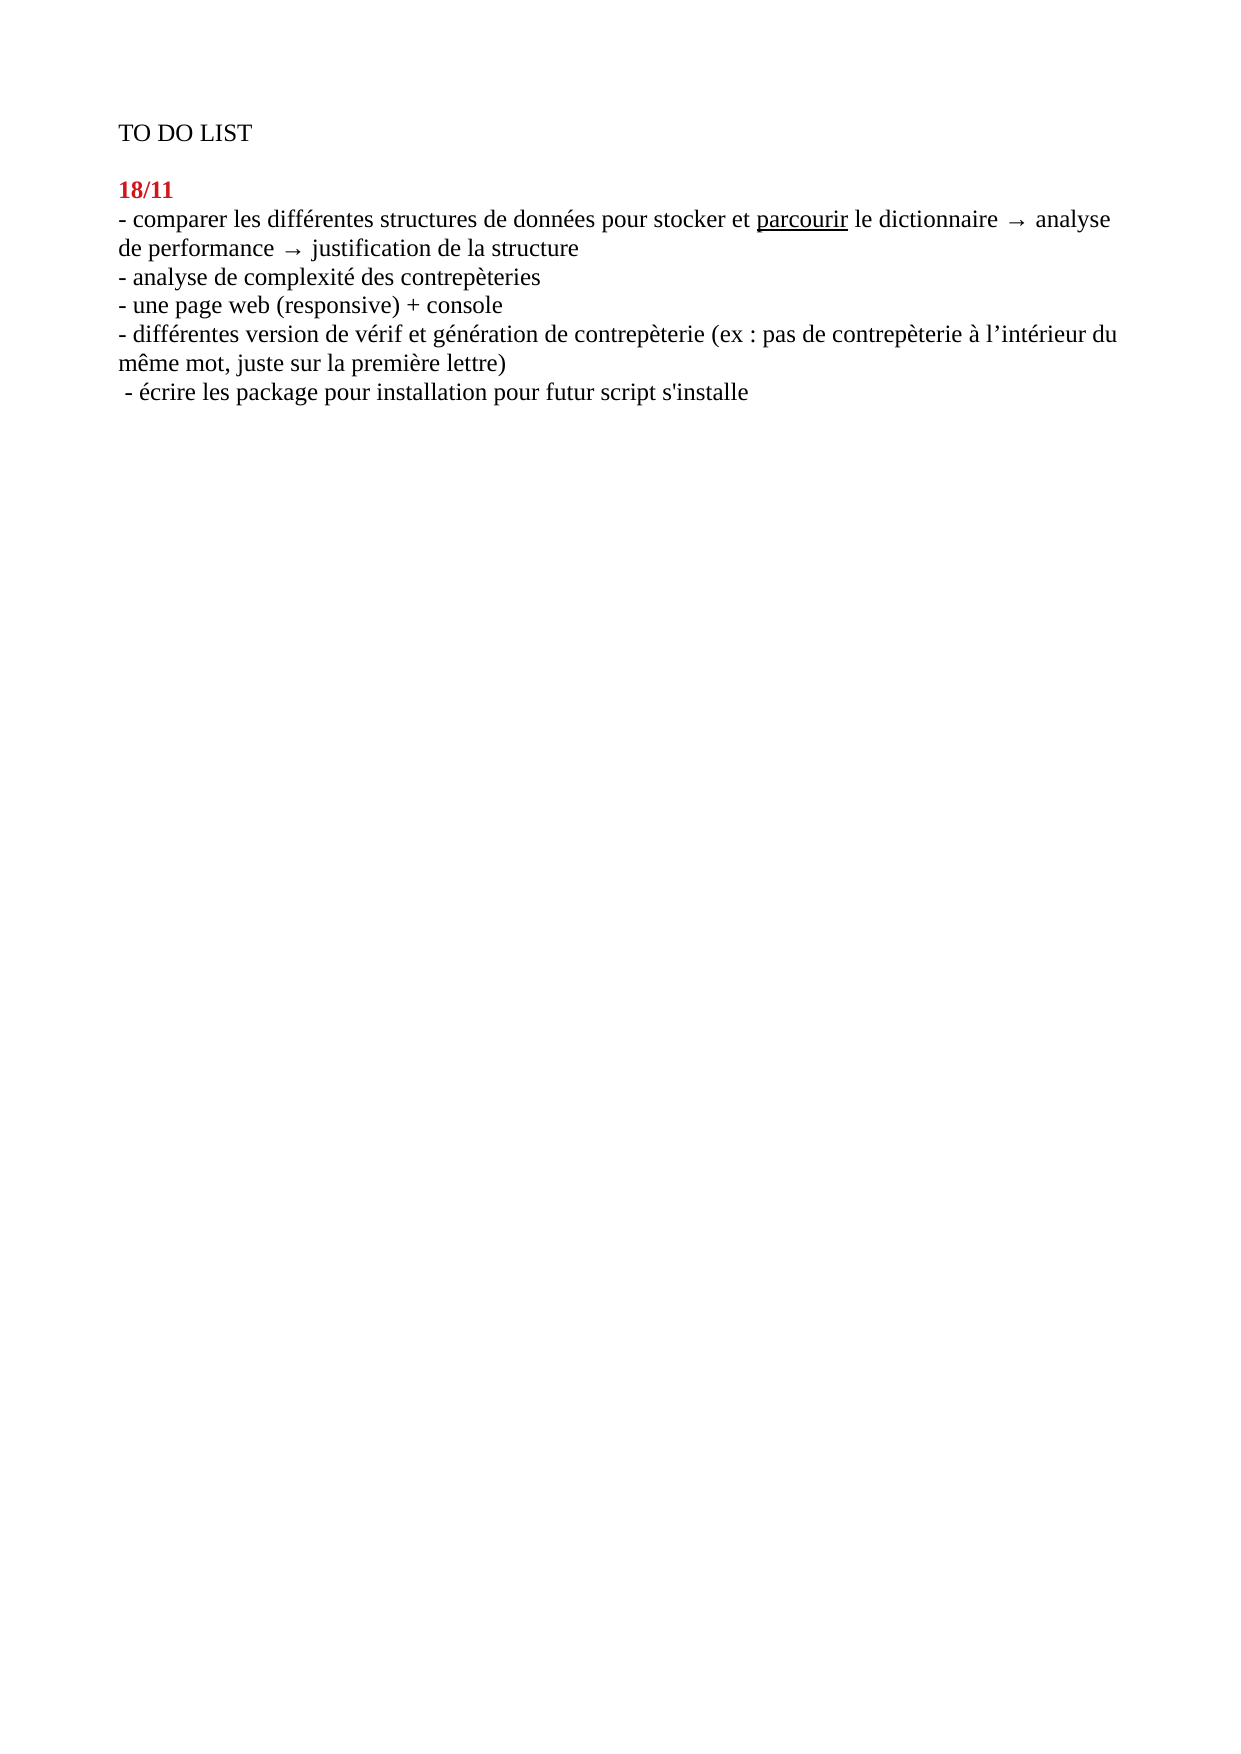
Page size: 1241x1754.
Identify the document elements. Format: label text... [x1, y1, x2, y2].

text - écrire les package pour installation pour futur script s'installe [118, 377, 1122, 406]
text - une page web (responsive) + console [118, 291, 1122, 319]
text - analyse de complexité des contrepèteries [118, 262, 1122, 291]
text - différentes version de vérif et génération de contrepèterie (ex : pas de contrepèterie à l’intérieur du même mot, juste sur la première lettre) [118, 319, 1122, 377]
text - comparer les différentes structures de données pour stocker et parcourir le dictionnaire → analyse de performance → justification de la structure [118, 204, 1122, 262]
text TO DO LIST [118, 118, 1122, 147]
text 18/11 [118, 176, 1122, 204]
